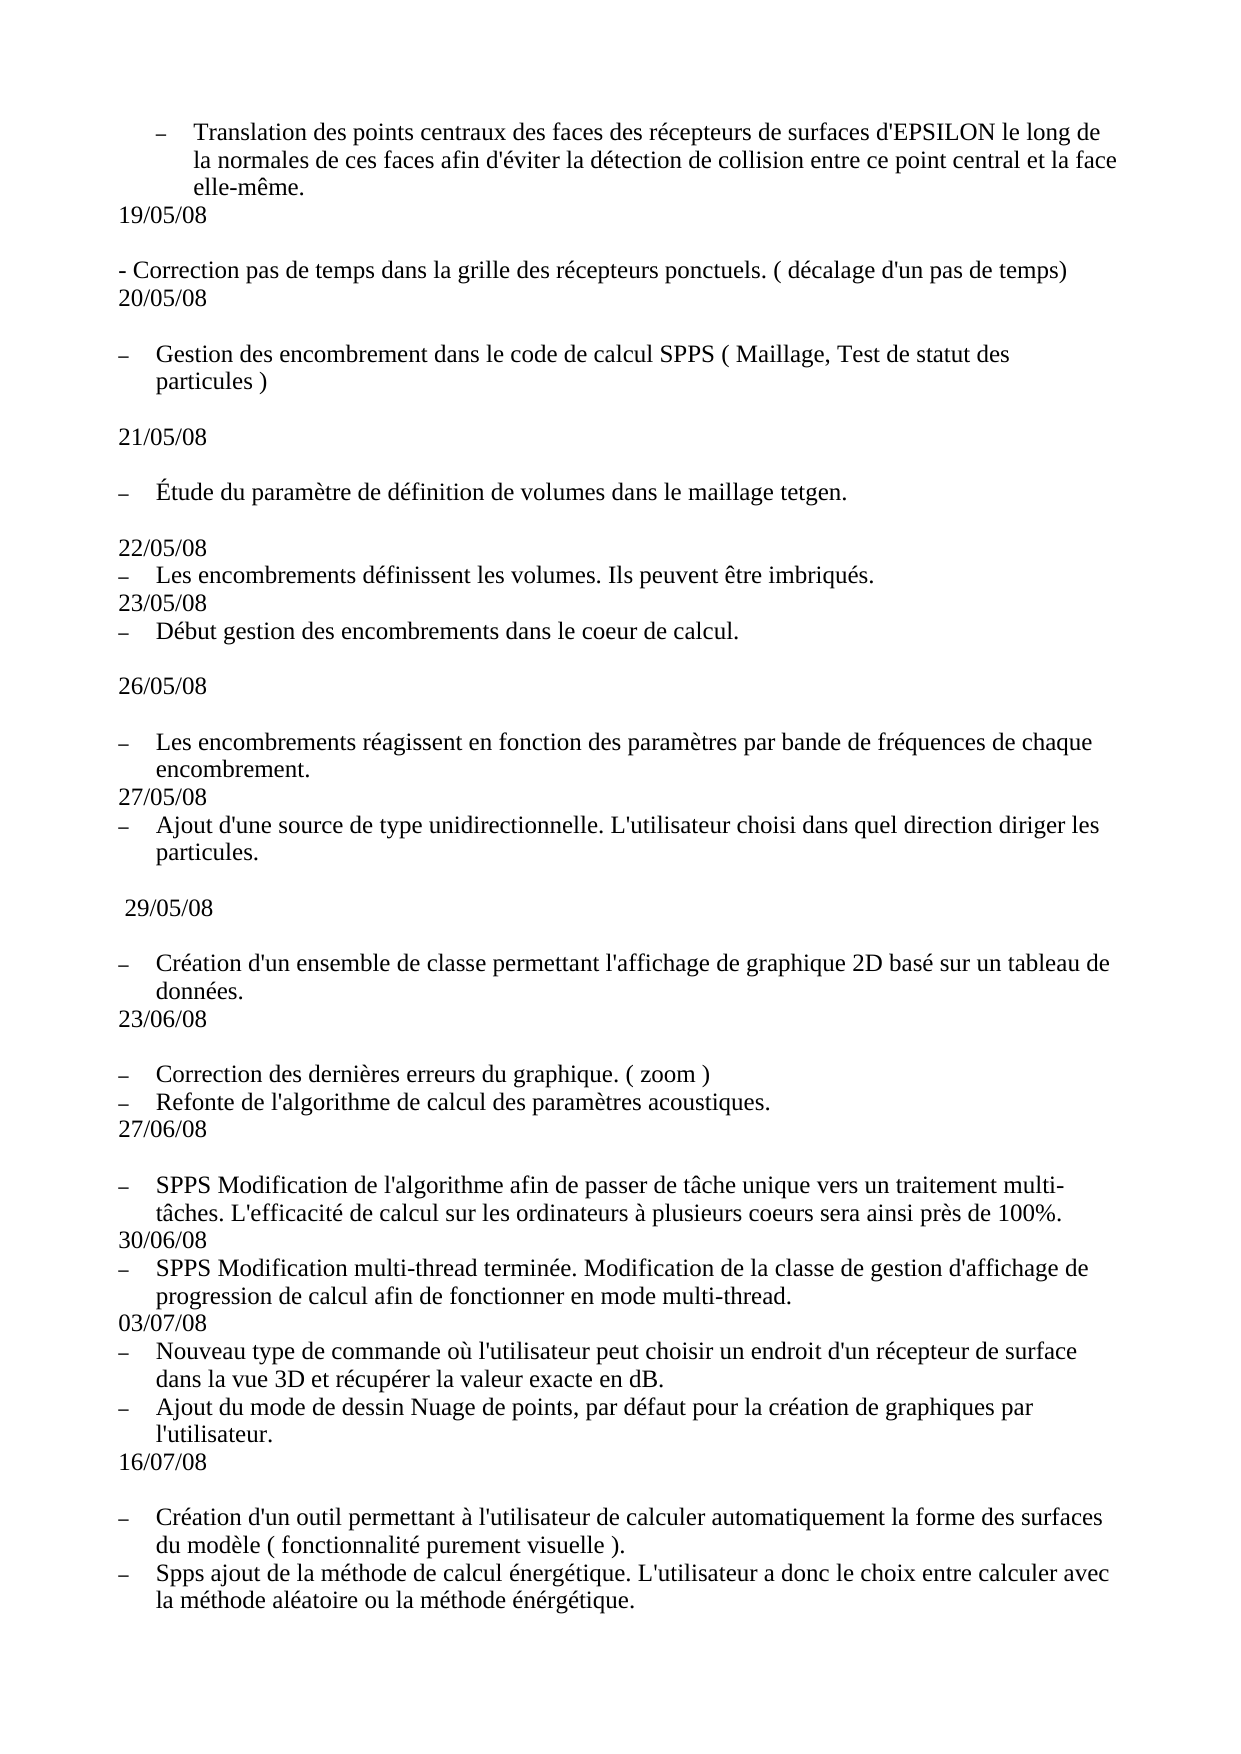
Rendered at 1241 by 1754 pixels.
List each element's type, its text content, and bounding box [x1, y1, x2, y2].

list Ajout d'une source de type unidirectionnelle. L'utilisateur choisi dans quel direction diriger les particules. [118, 811, 1122, 866]
text 22/05/08 [118, 534, 1122, 561]
text 27/06/08 [118, 1116, 1122, 1143]
text 30/06/08 [118, 1226, 1122, 1254]
list SPPS Modification multi-thread terminée. Modification de la classe de gestion d'affichage de progression de calcul afin de fonctionner en mode multi-thread. [118, 1254, 1122, 1309]
list Correction des dernières erreurs du graphique. ( zoom ) [118, 1060, 1122, 1088]
list Translation des points centraux des faces des récepteurs de surfaces d'EPSILON le long de la normales de ces faces afin d'éviter la détection de collision entre ce point central et la face elle-même. [156, 118, 1122, 201]
list Étude du paramètre de définition de volumes dans le maillage tetgen. [118, 478, 1122, 506]
text 29/05/08 [118, 894, 1122, 922]
list Les encombrements définissent les volumes. Ils peuvent être imbriqués. [118, 561, 1122, 589]
text 23/06/08 [118, 1005, 1122, 1032]
list Les encombrements réagissent en fonction des paramètres par bande de fréquences de chaque encombrement. [118, 728, 1122, 783]
text 03/07/08 [118, 1309, 1122, 1337]
text 26/05/08 [118, 672, 1122, 700]
text 27/05/08 [118, 783, 1122, 811]
text - Correction pas de temps dans la grille des récepteurs ponctuels. ( décalage d'un pas de temps) [118, 257, 1122, 284]
list SPPS Modification de l'algorithme afin de passer de tâche unique vers un traitement multi-tâches. L'efficacité de calcul sur les ordinateurs à plusieurs coeurs sera ainsi près de 100%. [118, 1171, 1122, 1226]
list Refonte de l'algorithme de calcul des paramètres acoustiques. [118, 1088, 1122, 1116]
list Ajout du mode de dessin Nuage de points, par défaut pour la création de graphiques par l'utilisateur. [118, 1393, 1122, 1448]
list Gestion des encombrement dans le code de calcul SPPS ( Maillage, Test de statut des particules ) [118, 340, 1122, 395]
list Création d'un ensemble de classe permettant l'affichage de graphique 2D basé sur un tableau de données. [118, 949, 1122, 1005]
text 23/05/08 [118, 589, 1122, 617]
text 20/05/08 [118, 284, 1122, 312]
text 19/05/08 [118, 201, 1122, 229]
list Nouveau type de commande où l'utilisateur peut choisir un endroit d'un récepteur de surface dans la vue 3D et récupérer la valeur exacte en dB. [118, 1337, 1122, 1393]
list Création d'un outil permettant à l'utilisateur de calculer automatiquement la forme des surfaces du modèle ( fonctionnalité purement visuelle ). [118, 1503, 1122, 1559]
list Début gestion des encombrements dans le coeur de calcul. [118, 617, 1122, 644]
text 21/05/08 [118, 423, 1122, 451]
list Spps ajout de la méthode de calcul énergétique. L'utilisateur a donc le choix entre calculer avec la méthode aléatoire ou la méthode énérgétique. [118, 1559, 1122, 1614]
text 16/07/08 [118, 1448, 1122, 1476]
